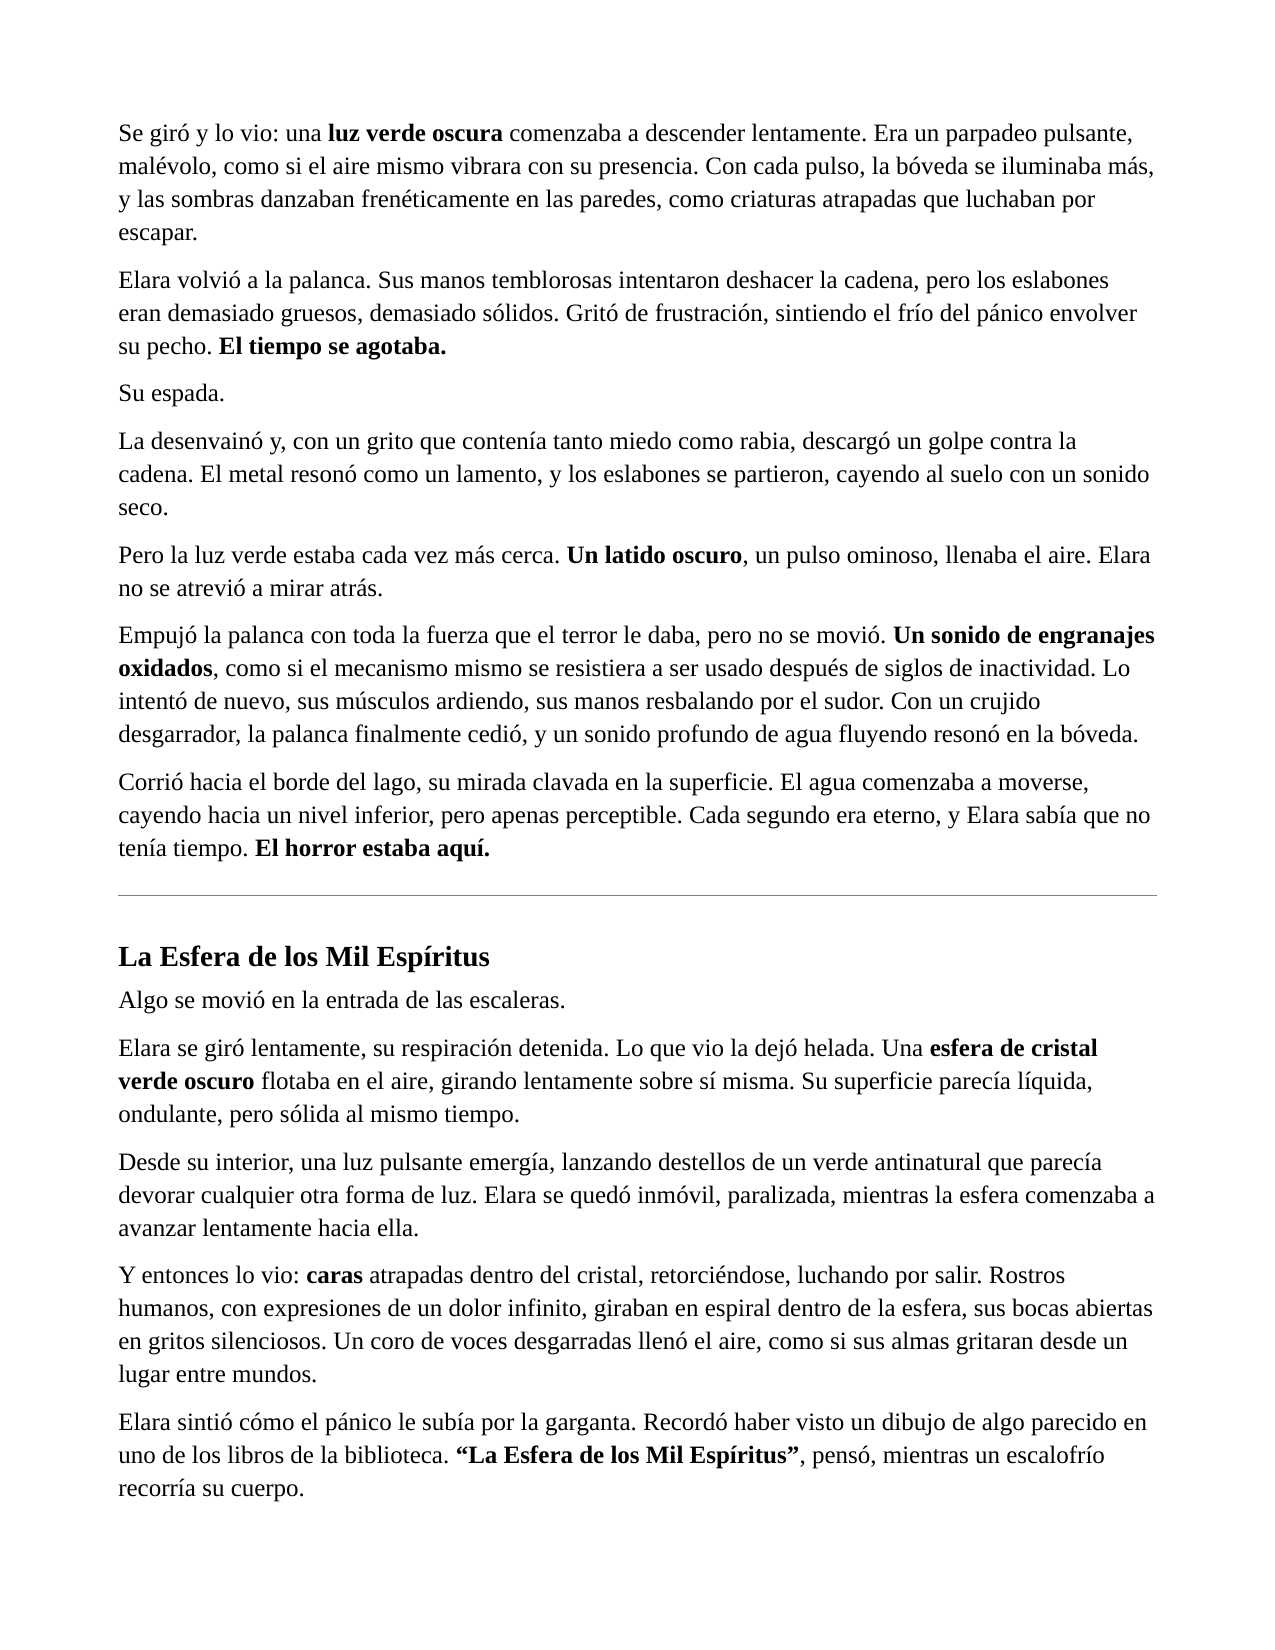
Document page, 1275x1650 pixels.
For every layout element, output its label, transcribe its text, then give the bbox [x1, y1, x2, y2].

text Desde su interior, una luz pulsante emergía, lanzando destellos de un verde antinatural que parecía devorar cualquier otra forma de luz. Elara se quedó inmóvil, paralizada, mientras la esfera comenzaba a avanzar lentamente hacia ella. [118, 1147, 1157, 1242]
text Corrió hacia el borde del lago, su mirada clavada en la superficie. El agua comenzaba a moverse, cayendo hacia un nivel inferior, pero apenas perceptible. Cada segundo era eterno, y Elara sabía que no tenía tiempo. El horror estaba aquí. [118, 767, 1157, 862]
text Algo se movió en la entrada de las escaleras. [118, 986, 1157, 1014]
text Y entonces lo vio: caras atrapadas dentro del cristal, retorciéndose, luchando por salir. Rostros humanos, con expresiones de un dolor infinito, giraban en espiral dentro de la esfera, sus bocas abiertas en gritos silenciosos. Un coro de voces desgarradas llenó el aire, como si sus almas gritaran desde un lugar entre mundos. [118, 1260, 1157, 1388]
subtitle La Esfera de los Mil Espíritus [118, 939, 1157, 973]
text Empujó la palanca con toda la fuerza que el terror le daba, pero no se movió. Un sonido de engranajes oxidados, como si el mecanismo mismo se resistiera a ser usado después de siglos de inactividad. Lo intentó de nuevo, sus músculos ardiendo, sus manos resbalando por el sudor. Con un crujido desgarrador, la palanca finalmente cedió, y un sonido profundo de agua fluyendo resonó en la bóveda. [118, 620, 1157, 748]
text La desenvainó y, con un grito que contenía tanto miedo como rabia, descargó un golpe contra la cadena. El metal resonó como un lamento, y los eslabones se partieron, cayendo al suelo con un sonido seco. [118, 426, 1157, 521]
text Su espada. [118, 378, 1157, 407]
text Elara sintió cómo el pánico le subía por la garganta. Recordó haber visto un dibujo de algo parecido en uno de los libros de la biblioteca. “La Esfera de los Mil Espíritus”, pensó, mientras un escalofrío recorría su cuerpo. [118, 1407, 1157, 1502]
text Elara se giró lentamente, su respiración detenida. Lo que vio la dejó helada. Una esfera de cristal verde oscuro flotaba en el aire, girando lentamente sobre sí misma. Su superficie parecía líquida, ondulante, pero sólida al mismo tiempo. [118, 1033, 1157, 1128]
text Pero la luz verde estaba cada vez más cerca. Un latido oscuro, un pulso ominoso, llenaba el aire. Elara no se atrevió a mirar atrás. [118, 540, 1157, 601]
text Elara volvió a la palanca. Sus manos temblorosas intentaron deshacer la cadena, pero los eslabones eran demasiado gruesos, demasiado sólidos. Gritó de frustración, sintiendo el frío del pánico envolver su pecho. El tiempo se agotaba. [118, 265, 1157, 359]
text Se giró y lo vio: una luz verde oscura comenzaba a descender lentamente. Era un parpadeo pulsante, malévolo, como si el aire mismo vibrara con su presencia. Con cada pulso, la bóveda se iluminaba más, y las sombras danzaban frenéticamente en las paredes, como criaturas atrapadas que luchaban por escapar. [118, 118, 1157, 246]
